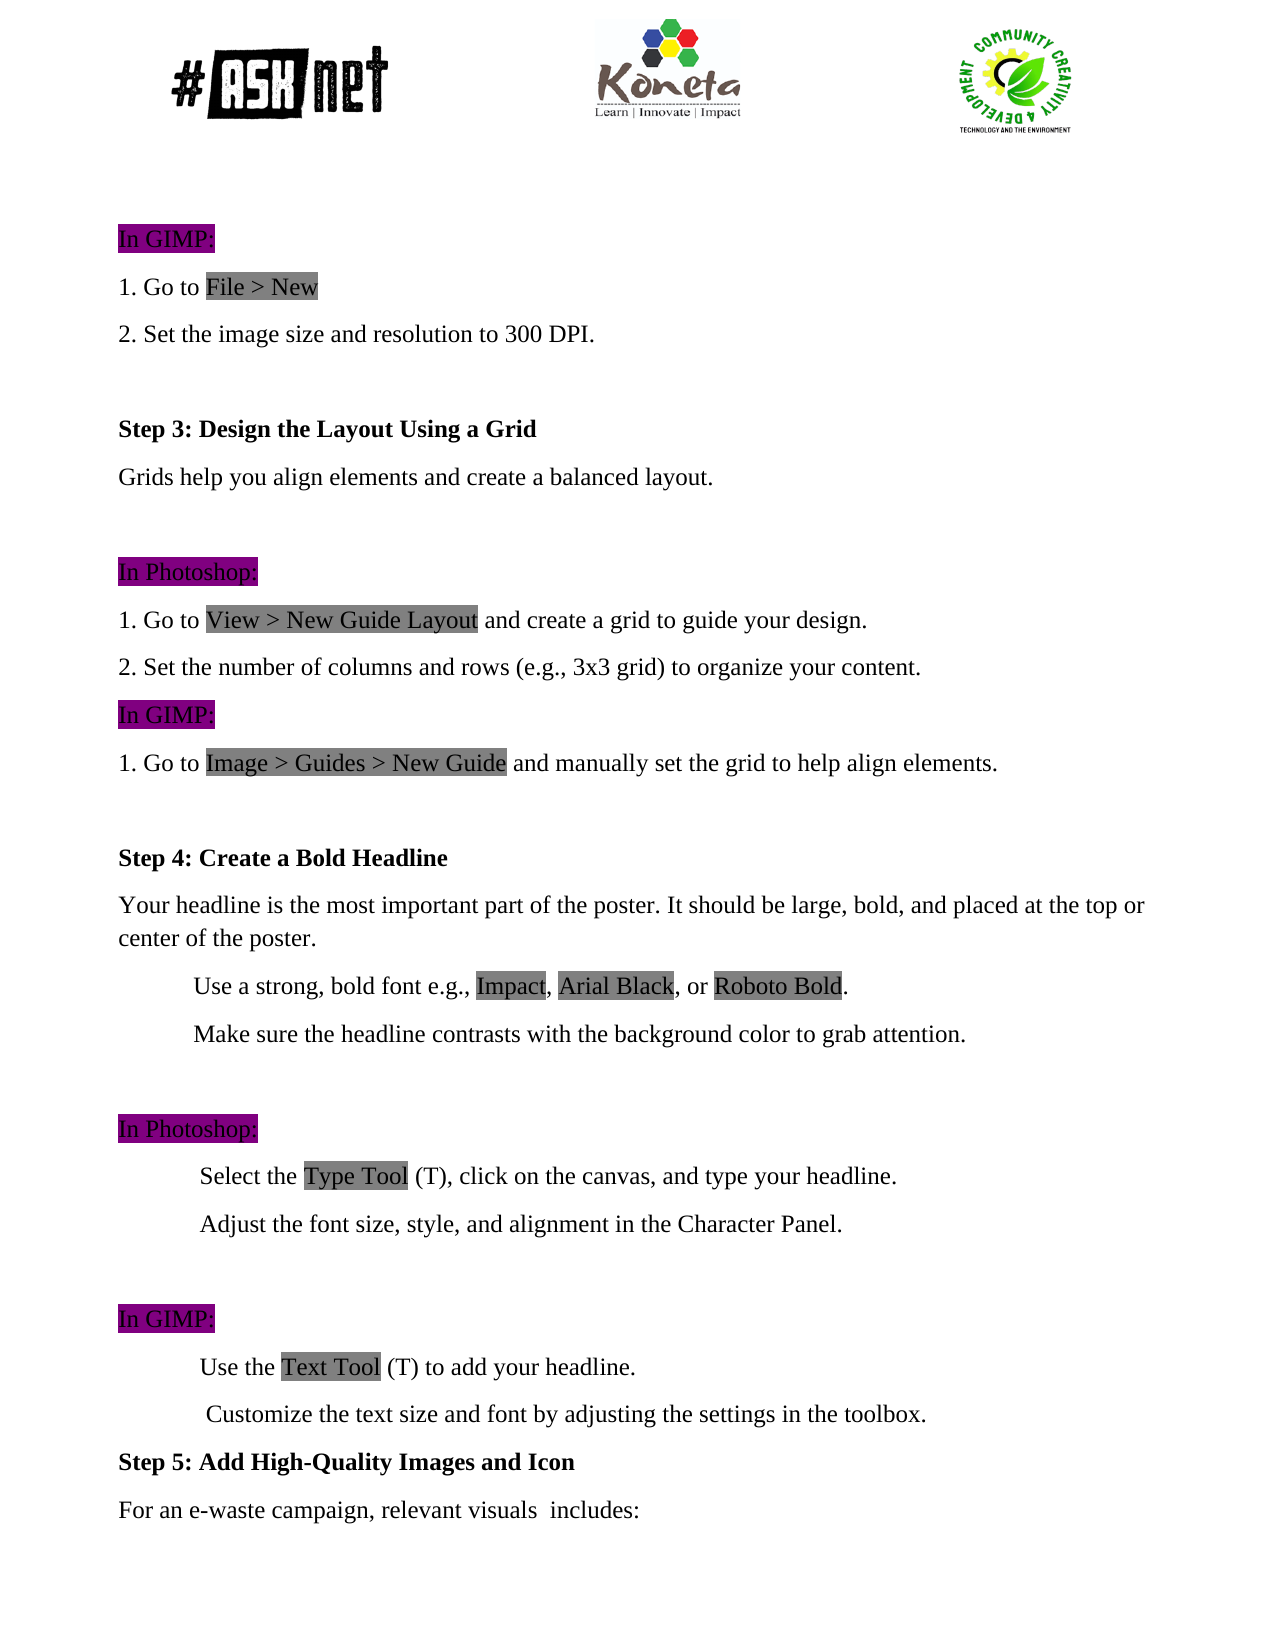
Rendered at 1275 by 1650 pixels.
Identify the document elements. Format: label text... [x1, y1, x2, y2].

list Adjust the font size, style, and alignment in the Character Panel. [162, 1209, 1157, 1238]
text For an e-waste campaign, relevant visuals includes: [118, 1495, 1157, 1523]
text In GIMP: [118, 1304, 1157, 1333]
text Step 3: Design the Layout Using a Grid [118, 414, 1157, 443]
text In Photoshop: [118, 557, 1157, 586]
list Use a strong, bold font e.g., Impact, Arial Black, or Roboto Bold. [156, 971, 1157, 1000]
text 2. Set the image size and resolution to 300 DPI. [118, 319, 1157, 348]
text 1. Go to File > New [118, 272, 1157, 300]
text 1. Go to View > New Guide Layout and create a grid to guide your design. [118, 605, 1157, 633]
text 1. Go to Image > Guides > New Guide and manually set the grid to help align elements. [118, 748, 1157, 776]
list Use the Text Tool (T) to add your headline. [162, 1352, 1157, 1381]
list Customize the text size and font by adjusting the settings in the toolbox. [162, 1399, 1157, 1428]
picture [594, 19, 741, 119]
text In Photoshop: [118, 1114, 1157, 1143]
text Grids help you align elements and create a balanced layout. [118, 462, 1157, 491]
picture [170, 39, 392, 122]
list Make sure the headline contrasts with the background color to grab attention. [156, 1019, 1157, 1047]
text In GIMP: [118, 700, 1157, 729]
text Step 5: Add High-Quality Images and Icon [118, 1447, 1157, 1476]
picture [931, 8, 1098, 149]
list Select the Type Tool (T), click on the canvas, and type your headline. [162, 1161, 1157, 1190]
text 2. Set the number of columns and rows (e.g., 3x3 grid) to organize your content. [118, 652, 1157, 681]
text Step 4: Create a Bold Headline [118, 843, 1157, 872]
text In GIMP: [118, 224, 1157, 253]
text Your headline is the most important part of the poster. It should be large, bold, and placed at the top or center of the poster. [118, 890, 1157, 952]
